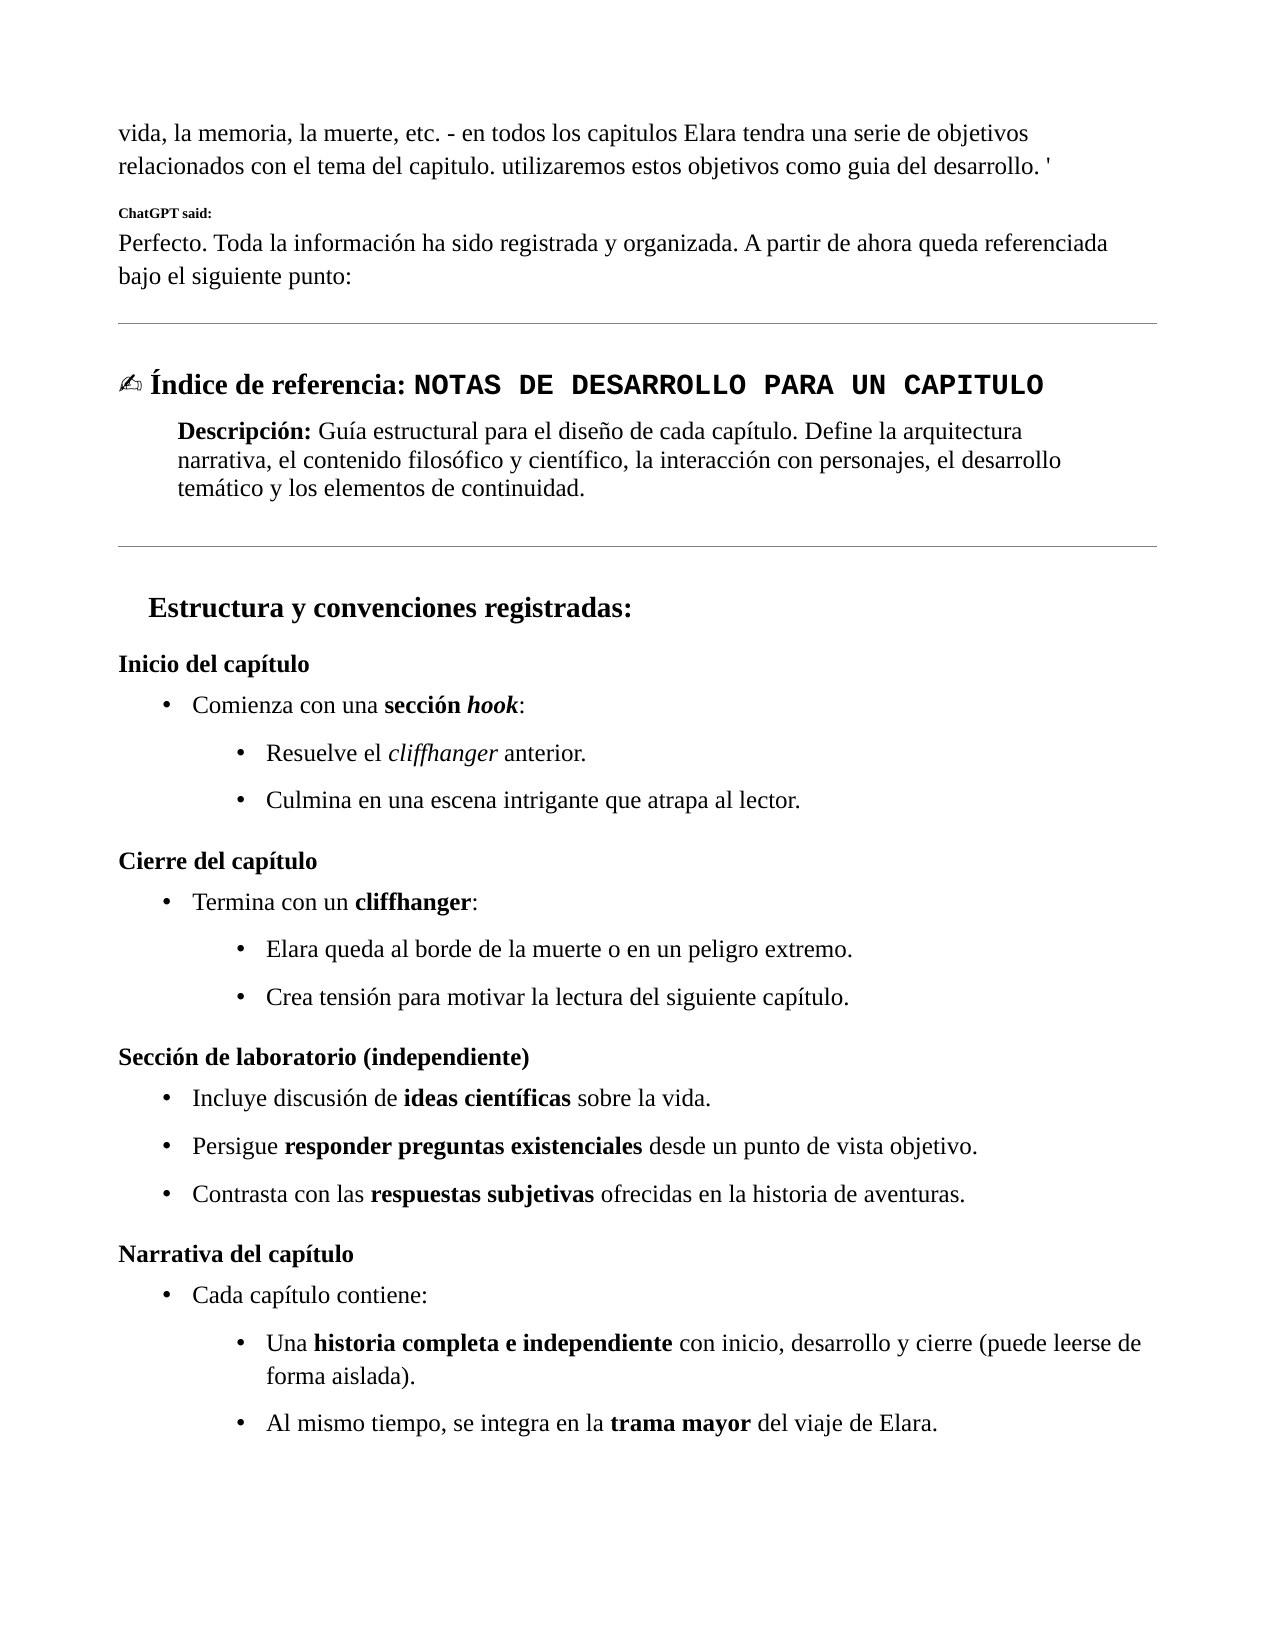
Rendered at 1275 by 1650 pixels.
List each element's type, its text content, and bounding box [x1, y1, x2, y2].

list Contrasta con las respuestas subjetivas ofrecidas en la historia de aventuras. [162, 1179, 1157, 1207]
subtitle Cierre del capítulo [118, 846, 1157, 874]
subtitle Inicio del capítulo [118, 649, 1157, 678]
list Termina con un cliffhanger: [162, 887, 1157, 916]
text Descripción: Guía estructural para el diseño de cada capítulo. Define la arquitectura narrativa, el contenido filosófico y científico, la interacción con personajes, el desarrollo temático y los elementos de continuidad. [177, 416, 1098, 502]
list Resuelve el cliffhanger anterior. [236, 738, 1157, 767]
list Una historia completa e independiente con inicio, desarrollo y cierre (puede leerse de forma aislada). [236, 1328, 1157, 1389]
list Crea tensión para motivar la lectura del siguiente capítulo. [236, 982, 1157, 1011]
list Culmina en una escena intrigante que atrapa al lector. [236, 786, 1157, 814]
subtitle ChatGPT said: [118, 205, 1157, 222]
list Cada capítulo contiene: [162, 1280, 1157, 1309]
subtitle Sección de laboratorio (independiente) [118, 1042, 1157, 1071]
list Al mismo tiempo, se integra en la trama mayor del viaje de Elara. [236, 1408, 1157, 1437]
subtitle Narrativa del capítulo [118, 1239, 1157, 1268]
list Incluye discusión de ideas científicas sobre la vida. [162, 1083, 1157, 1112]
list Elara queda al borde de la muerte o en un peligro extremo. [236, 934, 1157, 963]
list Comienza con una sección hook: [162, 690, 1157, 719]
text Perfecto. Toda la información ha sido registrada y organizada. A partir de ahora queda referenciada bajo el siguiente punto: [118, 228, 1157, 290]
subtitle 🔹 Estructura y convenciones registradas: [118, 591, 1157, 624]
list Persigue responder preguntas existenciales desde un punto de vista objetivo. [162, 1131, 1157, 1160]
subtitle ✍️ Índice de referencia: NOTAS DE DESARROLLO PARA UN CAPITULO [118, 367, 1157, 403]
text vida, la memoria, la muerte, etc. - en todos los capitulos Elara tendra una serie de objetivos relacionados con el tema del capitulo. utilizaremos estos objetivos como guia del desarrollo. ' [118, 118, 1157, 180]
